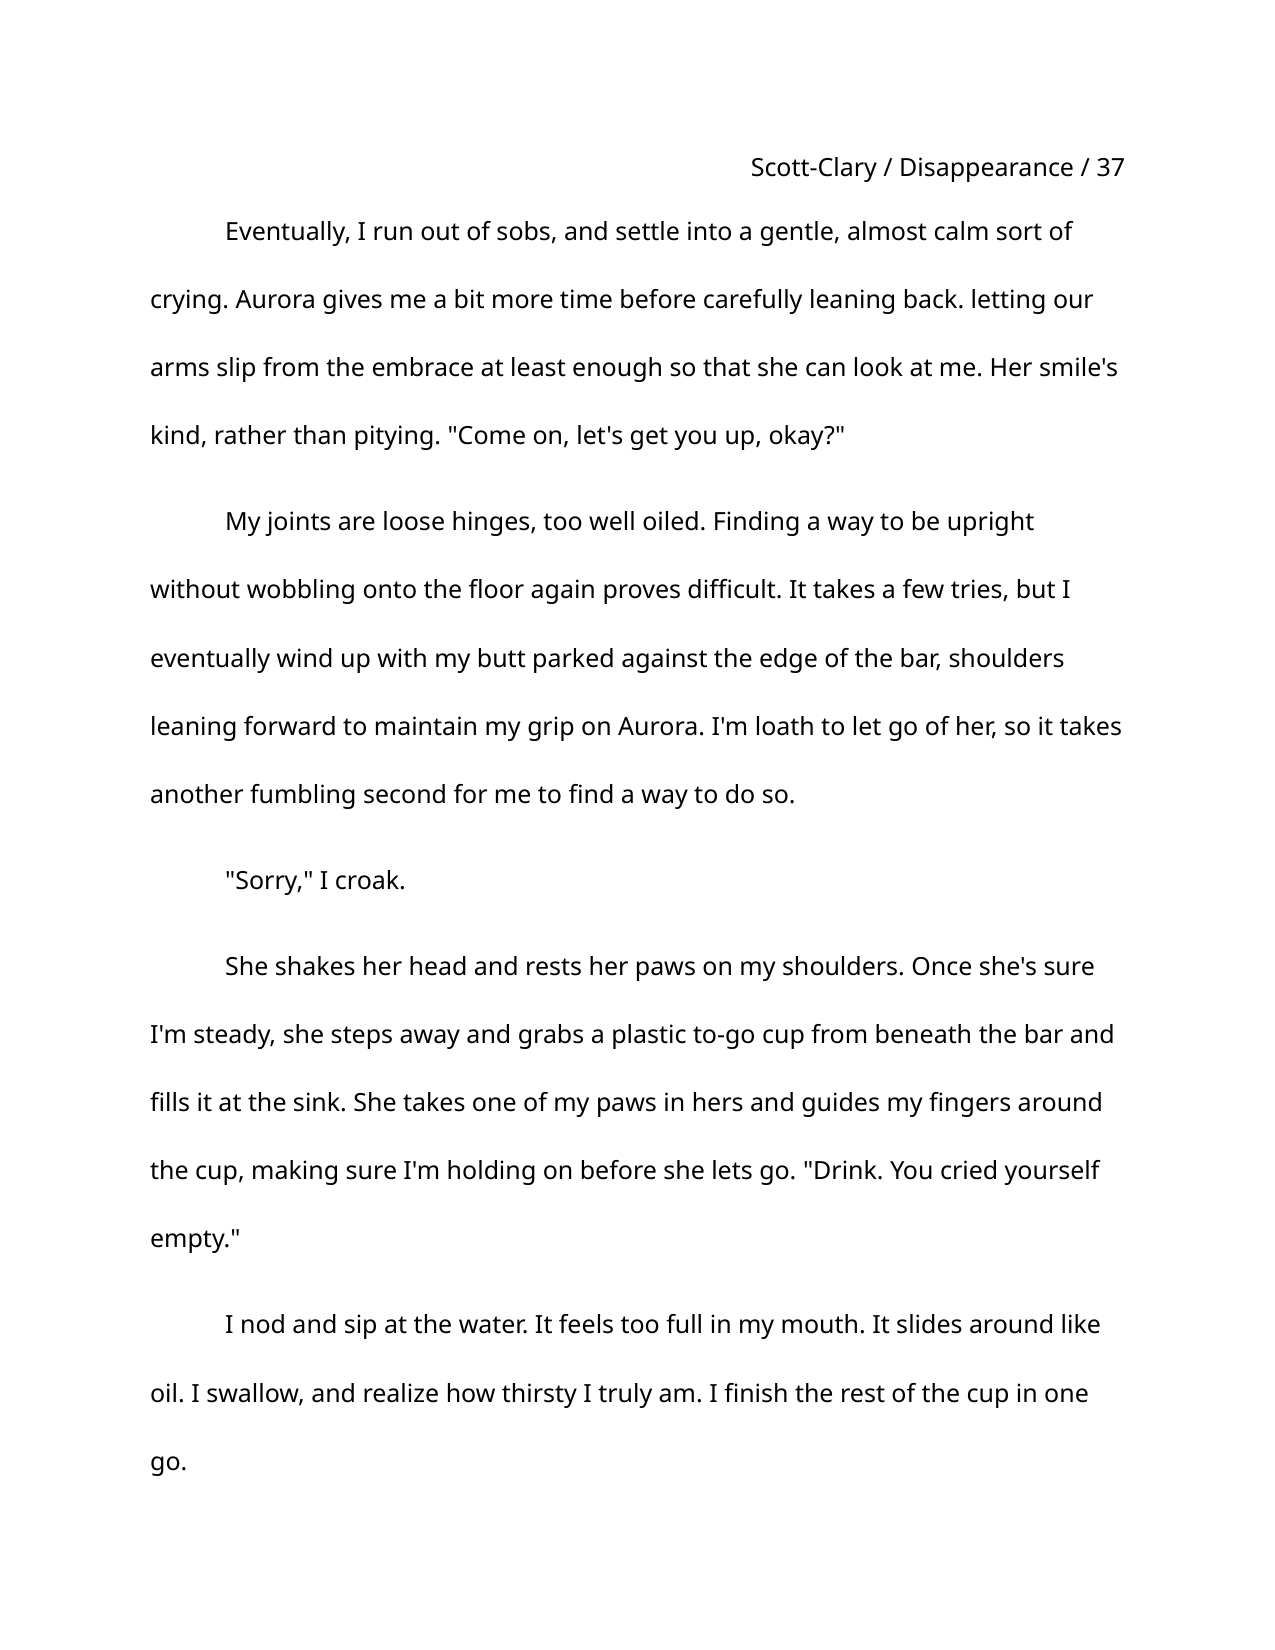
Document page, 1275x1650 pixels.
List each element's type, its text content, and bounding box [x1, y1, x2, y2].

text Eventually, I run out of sobs, and settle into a gentle, almost calm sort of crying. Aurora gives me a bit more time before carefully leaning back. letting our arms slip from the embrace at least enough so that she can look at me. Her smile's kind, rather than pitying. "Come on, let's get you up, okay?" [150, 213, 1125, 452]
text My joints are loose hinges, too well oiled. Finding a way to be upright without wobbling onto the floor again proves difficult. It takes a few tries, but I eventually wind up with my butt parked against the edge of the bar, shoulders leaning forward to maintain my grip on Aurora. I'm loath to let go of her, so it takes another fumbling second for me to find a way to do so. [150, 504, 1125, 811]
text I nod and sip at the water. It feels too full in my mouth. It slides around like oil. I swallow, and realize how thirsty I truly am. I finish the rest of the cup in one go. [150, 1307, 1125, 1477]
text She shakes her head and rests her paws on my shoulders. Once she's sure I'm steady, she steps away and grabs a plastic to-go cup from beneath the bar and fills it at the sink. She takes one of my paws in hers and guides my fingers around the cup, making sure I'm holding on before she lets go. "Drink. You cried yourself empty." [150, 948, 1125, 1255]
text "Sorry," I croak. [150, 862, 1125, 897]
